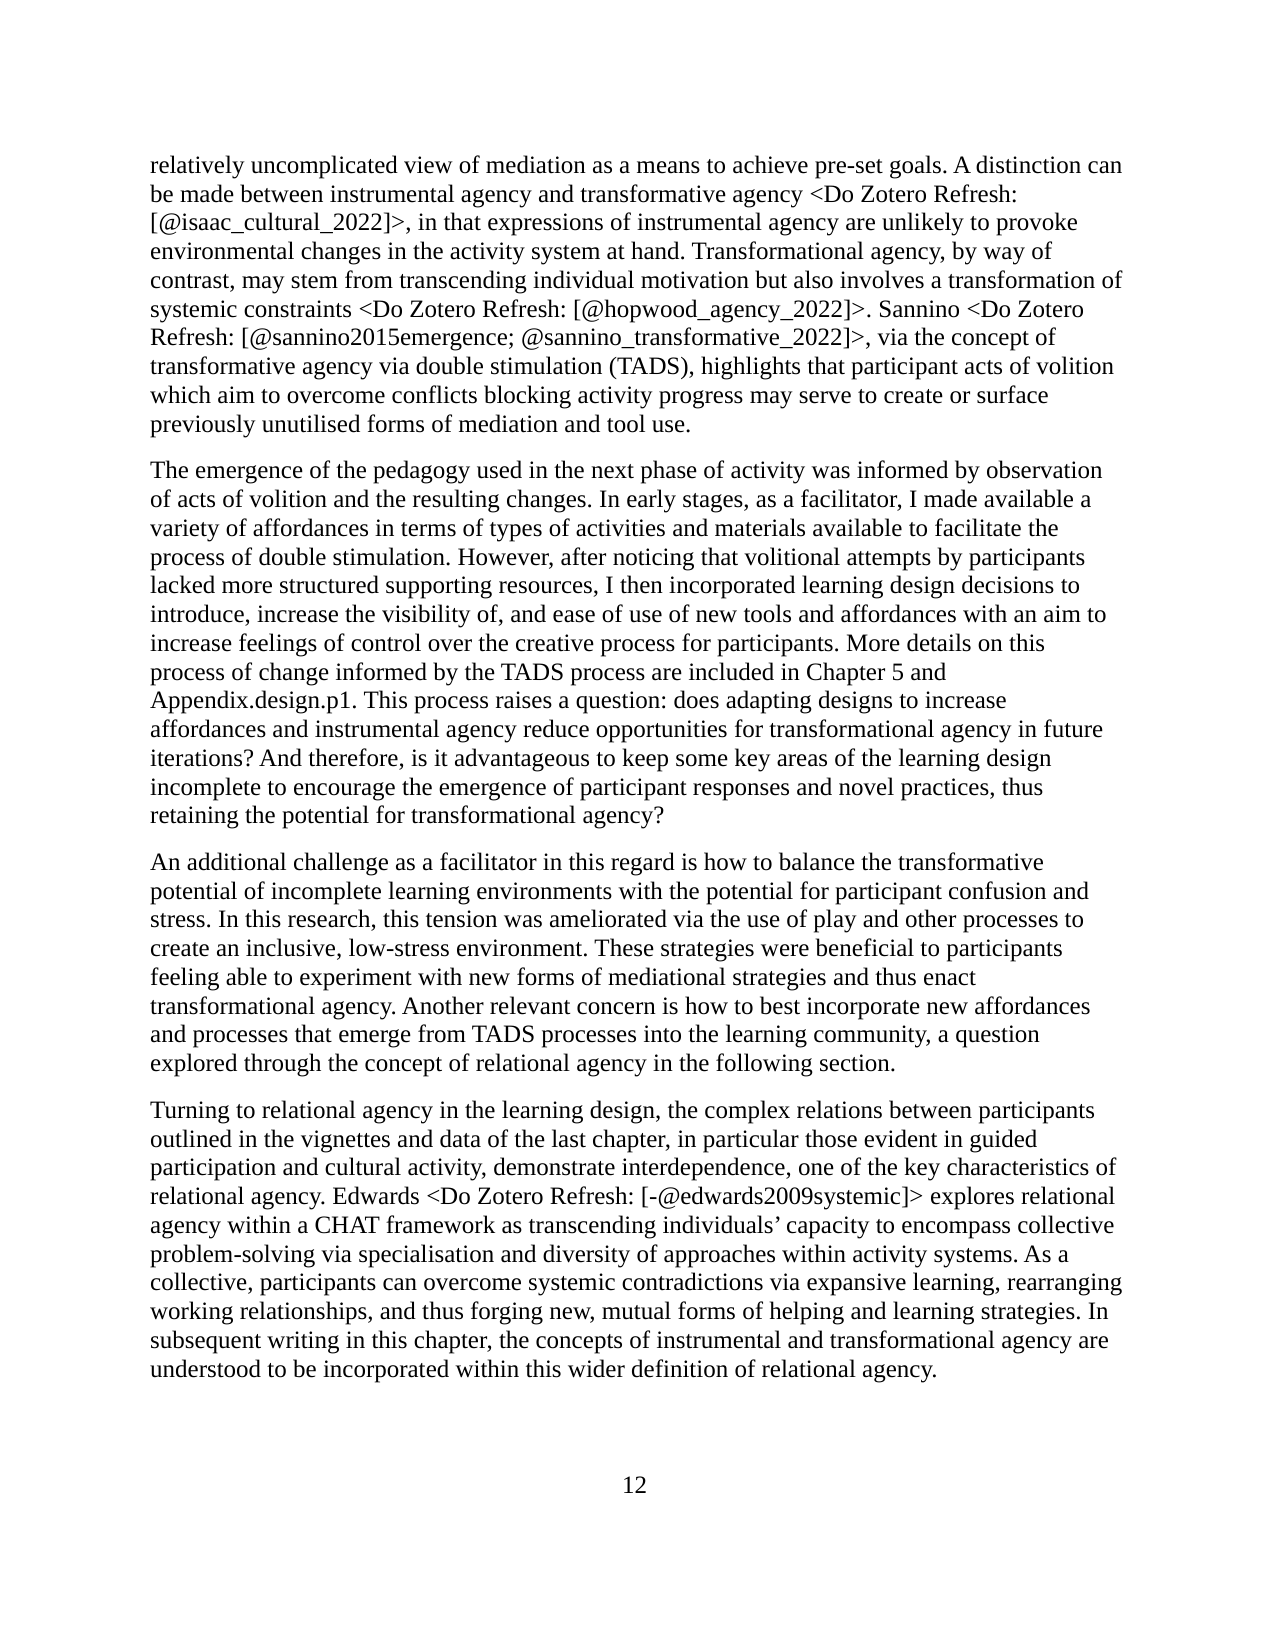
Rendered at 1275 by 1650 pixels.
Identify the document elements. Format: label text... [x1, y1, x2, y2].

text relatively uncomplicated view of mediation as a means to achieve pre-set goals. A distinction can be made between instrumental agency and transformative agency <Do Zotero Refresh: [@isaac_cultural_2022]>, in that expressions of instrumental agency are unlikely to provoke environmental changes in the activity system at hand. Transformational agency, by way of contrast, may stem from transcending individual motivation but also involves a transformation of systemic constraints <Do Zotero Refresh: [@hopwood_agency_2022]>. Sannino <Do Zotero Refresh: [@sannino2015emergence; @sannino_transformative_2022]>, via the concept of transformative agency via double stimulation (TADS), highlights that participant acts of volition which aim to overcome conflicts blocking activity progress may serve to create or surface previously unutilised forms of mediation and tool use. [150, 150, 1125, 437]
text Turning to relational agency in the learning design, the complex relations between participants outlined in the vignettes and data of the last chapter, in particular those evident in guided participation and cultural activity, demonstrate interdependence, one of the key characteristics of relational agency. Edwards <Do Zotero Refresh: [-@edwards2009systemic]> explores relational agency within a CHAT framework as transcending individuals’ capacity to encompass collective problem-solving via specialisation and diversity of approaches within activity systems. As a collective, participants can overcome systemic contradictions via expansive learning, rearranging working relationships, and thus forging new, mutual forms of helping and learning strategies. In subsequent writing in this chapter, the concepts of instrumental and transformational agency are understood to be incorporated within this wider definition of relational agency. [150, 1095, 1125, 1382]
text An additional challenge as a facilitator in this regard is how to balance the transformative potential of incomplete learning environments with the potential for participant confusion and stress. In this research, this tension was ameliorated via the use of play and other processes to create an inclusive, low-stress environment. These strategies were beneficial to participants feeling able to experiment with new forms of mediational strategies and thus enact transformational agency. Another relevant concern is how to best incorporate new affordances and processes that emerge from TADS processes into the learning community, a question explored through the concept of relational agency in the following section. [150, 847, 1125, 1077]
text The emergence of the pedagogy used in the next phase of activity was informed by observation of acts of volition and the resulting changes. In early stages, as a facilitator, I made available a variety of affordances in terms of types of activities and materials available to facilitate the process of double stimulation. However, after noticing that volitional attempts by participants lacked more structured supporting resources, I then incorporated learning design decisions to introduce, increase the visibility of, and ease of use of new tools and affordances with an aim to increase feelings of control over the creative process for participants. More details on this process of change informed by the TADS process are included in Chapter 5 and Appendix.design.p1. This process raises a question: does adapting designs to increase affordances and instrumental agency reduce opportunities for transformational agency in future iterations? And therefore, is it advantageous to keep some key areas of the learning design incomplete to encourage the emergence of participant responses and novel practices, thus retaining the potential for transformational agency? [150, 455, 1125, 829]
